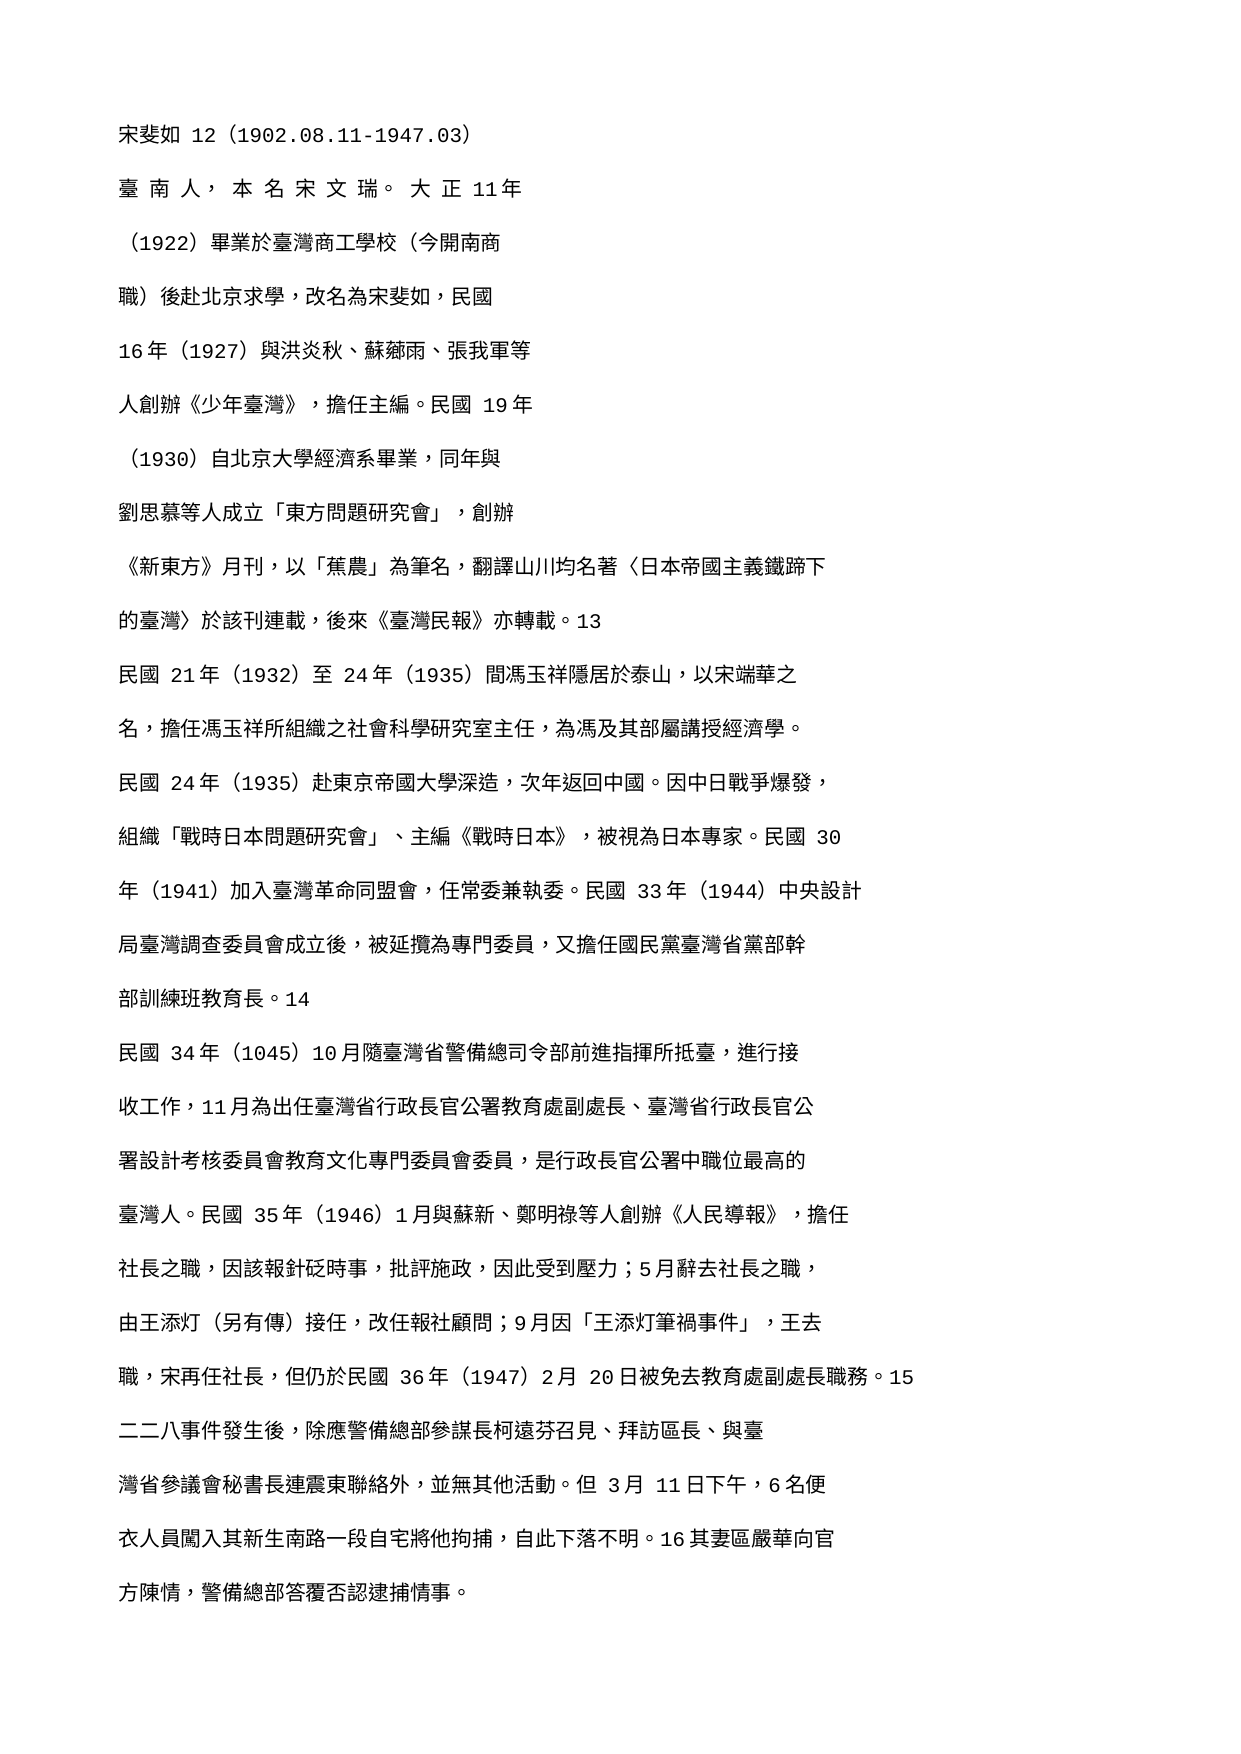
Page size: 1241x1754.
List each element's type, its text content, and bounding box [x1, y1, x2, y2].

text 部訓練班教育長。14 [118, 982, 1122, 1012]
text 方陳情，警備總部答覆否認逮捕情事。 [118, 1576, 1122, 1607]
text 職，宋再任社長，但仍於民國 36年（1947）2月 20日被免去教育處副處長職務。15 [118, 1360, 1122, 1391]
text 衣人員闖入其新生南路一段自宅將他拘捕，自此下落不明。16其妻區嚴華向官 [118, 1522, 1122, 1553]
text （1922）畢業於臺灣商工學校（今開南商 [118, 226, 1122, 257]
text 二二八事件發生後，除應警備總部參謀長柯遠芬召見、拜訪區長、與臺 [118, 1414, 1122, 1444]
text 職）後赴北京求學，改名為宋斐如，民國 [118, 280, 1122, 311]
text 民國 24年（1935）赴東京帝國大學深造，次年返回中國。因中日戰爭爆發， [118, 766, 1122, 796]
text 人創辦《少年臺灣》，擔任主編。民國 19年 [118, 388, 1122, 419]
text 臺 南 人， 本 名 宋 文 瑞。 大 正 11年 [118, 172, 1122, 203]
text 的臺灣〉於該刊連載，後來《臺灣民報》亦轉載。13 [118, 604, 1122, 634]
text 民國 34年（1045）10月隨臺灣省警備總司令部前進指揮所抵臺，進行接 [118, 1036, 1122, 1067]
text 名，擔任馮玉祥所組織之社會科學研究室主任，為馮及其部屬講授經濟學。 [118, 712, 1122, 742]
text 署設計考核委員會教育文化專門委員會委員，是行政長官公署中職位最高的 [118, 1144, 1122, 1174]
text 灣省參議會秘書長連震東聯絡外，並無其他活動。但 3月 11日下午，6名便 [118, 1468, 1122, 1499]
text 收工作，11月為出任臺灣省行政長官公署教育處副處長、臺灣省行政長官公 [118, 1090, 1122, 1121]
text （1930）自北京大學經濟系畢業，同年與 [118, 442, 1122, 473]
text 民國 21年（1932）至 24年（1935）間馮玉祥隱居於泰山，以宋端華之 [118, 658, 1122, 688]
text 社長之職，因該報針砭時事，批評施政，因此受到壓力；5月辭去社長之職， [118, 1252, 1122, 1283]
text 由王添灯（另有傳）接任，改任報社顧問；9月因「王添灯筆禍事件」，王去 [118, 1306, 1122, 1337]
text 局臺灣調查委員會成立後，被延攬為專門委員，又擔任國民黨臺灣省黨部幹 [118, 928, 1122, 958]
text 組織「戰時日本問題研究會」、主編《戰時日本》，被視為日本專家。民國 30 [118, 820, 1122, 851]
text 劉思慕等人成立「東方問題研究會」，創辦 [118, 496, 1122, 527]
text 宋斐如 12（1902.08.11-1947.03） [118, 118, 1122, 148]
text 年（1941）加入臺灣革命同盟會，任常委兼執委。民國 33年（1944）中央設計 [118, 874, 1122, 904]
text 《新東方》月刊，以「蕉農」為筆名，翻譯山川均名著〈日本帝國主義鐵蹄下 [118, 550, 1122, 580]
text 16年（1927）與洪炎秋、蘇薌雨、張我軍等 [118, 334, 1122, 364]
text 臺灣人。民國 35年（1946）1月與蘇新、鄭明祿等人創辦《人民導報》，擔任 [118, 1198, 1122, 1228]
